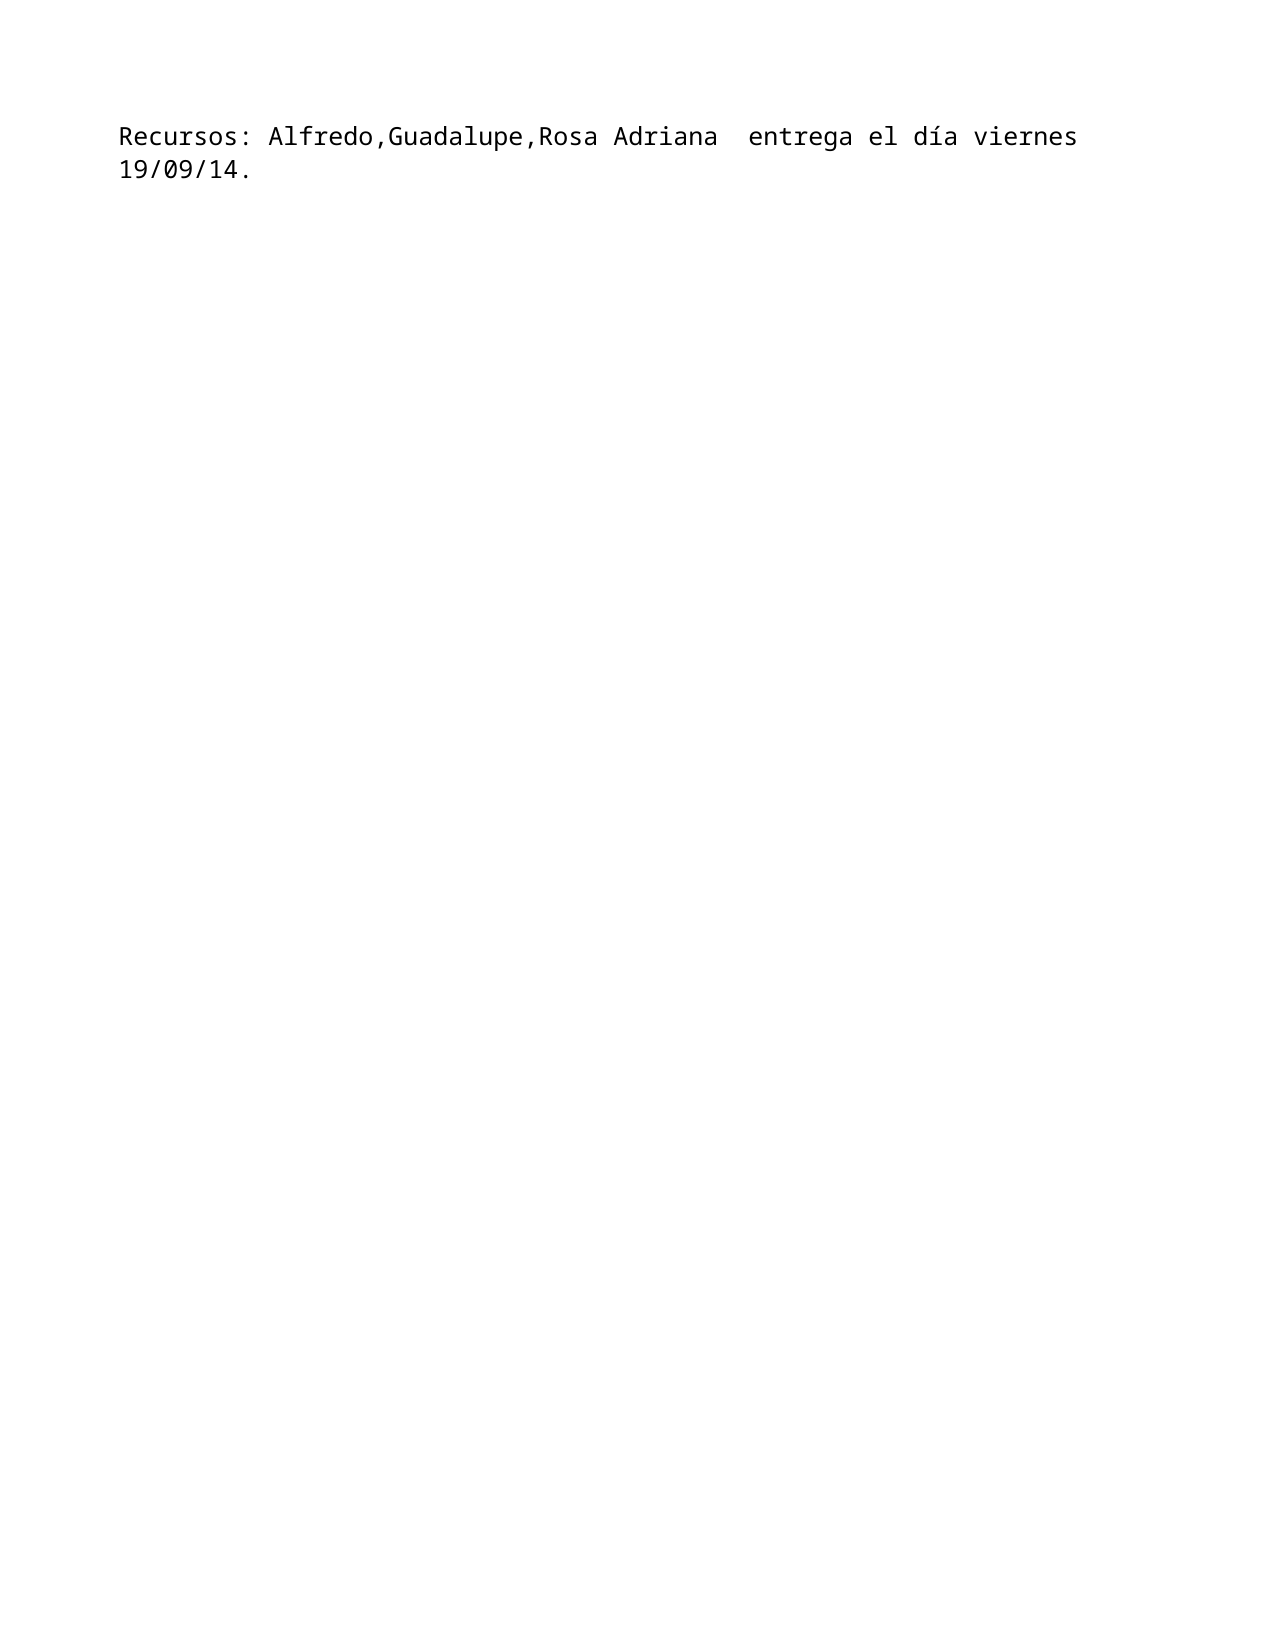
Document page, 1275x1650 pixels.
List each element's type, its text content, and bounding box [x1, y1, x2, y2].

text Recursos: Alfredo,Guadalupe,Rosa Adriana entrega el día viernes 19/09/14. [118, 118, 1157, 186]
